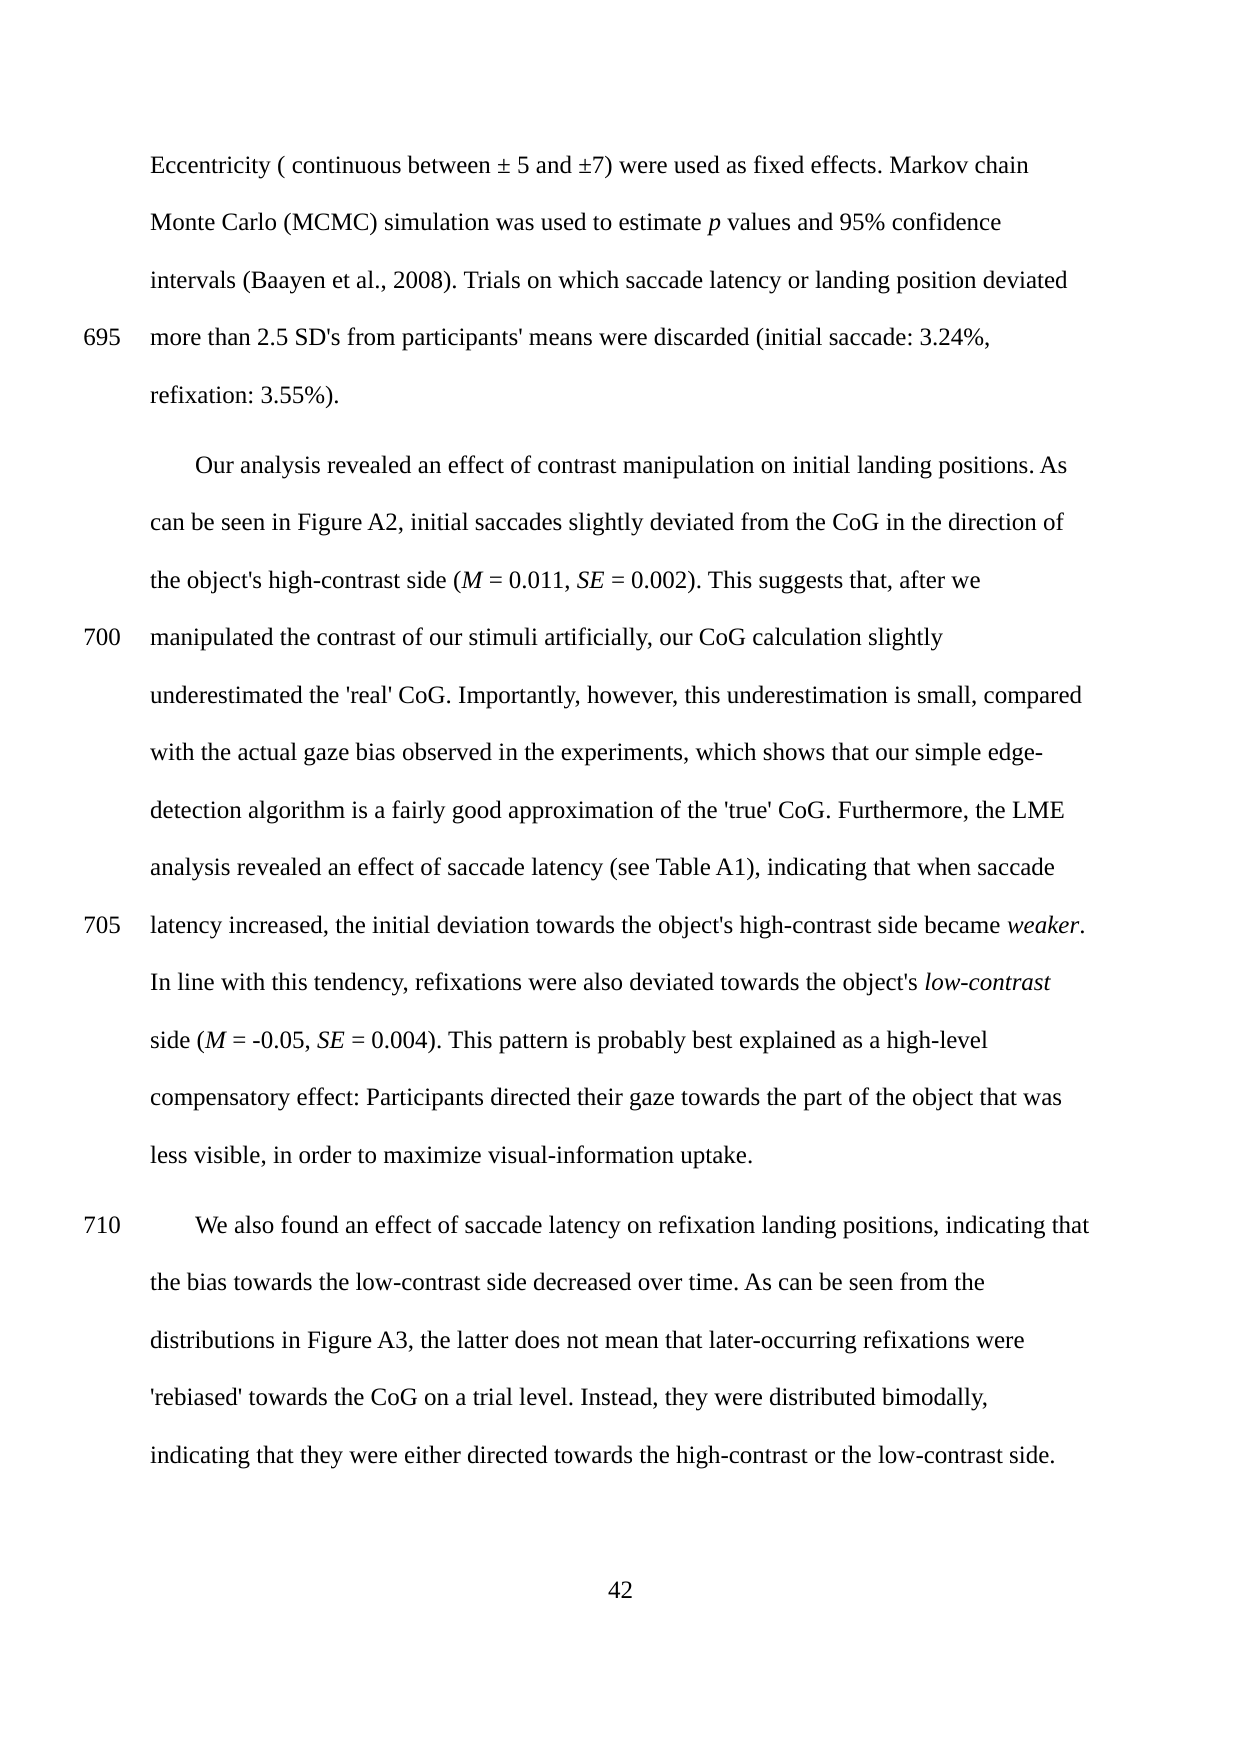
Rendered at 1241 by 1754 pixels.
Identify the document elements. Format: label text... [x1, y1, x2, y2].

text Eccentricity ( continuous between ± 5 and ±7) were used as fixed effects. Markov chain Monte Carlo (MCMC) simulation was used to estimate p values and 95% confidence intervals (Baayen et al., 2008). Trials on which saccade latency or landing position deviated more than 2.5 SD's from participants' means were discarded (initial saccade: 3.24%, refixation: 3.55%). [150, 150, 1091, 409]
text We also found an effect of saccade latency on refixation landing positions, indicating that the bias towards the low-contrast side decreased over time. As can be seen from the distributions in Figure A3, the latter does not mean that later-occurring refixations were 'rebiased' towards the CoG on a trial level. Instead, they were distributed bimodally, indicating that they were either directed towards the high-contrast or the low-contrast side. [150, 1210, 1091, 1469]
text Our analysis revealed an effect of contrast manipulation on initial landing positions. As can be seen in Figure A2, initial saccades slightly deviated from the CoG in the direction of the object's high-contrast side (M = 0.011, SE = 0.002). This suggests that, after we manipulated the contrast of our stimuli artificially, our CoG calculation slightly underestimated the 'real' CoG. Importantly, however, this underestimation is small, compared with the actual gaze bias observed in the experiments, which shows that our simple edge-detection algorithm is a fairly good approximation of the 'true' CoG. Furthermore, the LME analysis revealed an effect of saccade latency (see Table A1), indicating that when saccade latency increased, the initial deviation towards the object's high-contrast side became weaker. In line with this tendency, refixations were also deviated towards the object's low-contrast side (M = -0.05, SE = 0.004). This pattern is probably best explained as a high-level compensatory effect: Participants directed their gaze towards the part of the object that was less visible, in order to maximize visual-information uptake. [150, 450, 1091, 1169]
